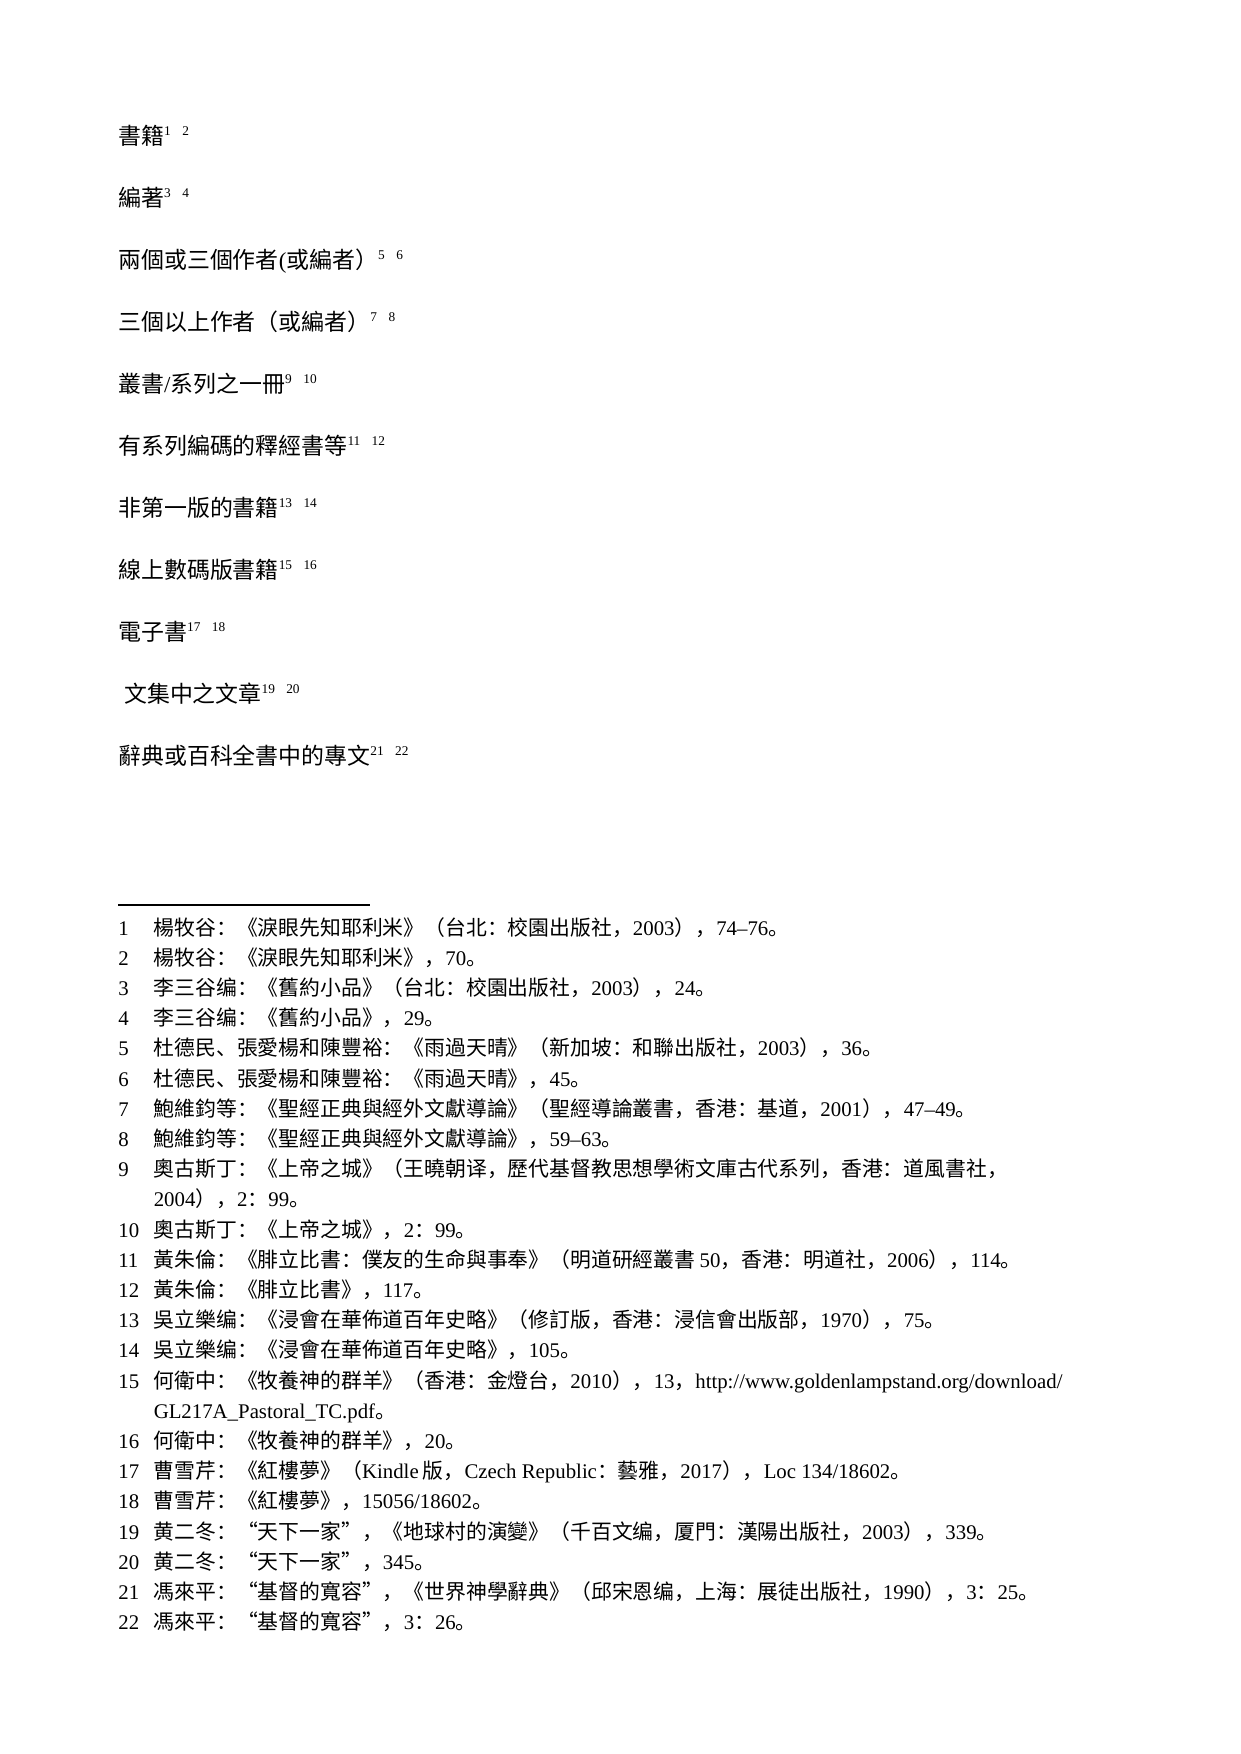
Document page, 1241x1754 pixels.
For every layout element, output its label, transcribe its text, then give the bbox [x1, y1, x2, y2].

text 鮑維鈞等：《聖經正典與經外文獻導論》，59–63。 [118, 1122, 1122, 1152]
text 鮑維鈞等：《聖經正典與經外文獻導論》（聖經導論叢書，香港：基道，2001），47–49。 [118, 1092, 1122, 1122]
text 杜德民、張愛楊和陳豐裕：《雨過天晴》（新加坡：和聯出版社，2003），36。 [118, 1032, 1122, 1062]
text 辭典或百科全書中的專文 [118, 738, 1122, 771]
text 叢書/系列之一冊 [118, 366, 1122, 399]
text 何衛中：《牧養神的群羊》，20。 [118, 1424, 1122, 1454]
text 編著 [118, 180, 1122, 213]
text 杜德民、張愛楊和陳豐裕：《雨過天晴》，45。 [118, 1062, 1122, 1092]
text 奧古斯丁：《上帝之城》，2：99。 [118, 1213, 1122, 1243]
text 李三谷编：《舊約小品》（台北：校園出版社，2003），24。 [118, 971, 1122, 1001]
text 李三谷编：《舊約小品》，29。 [118, 1001, 1122, 1032]
text 吳立樂编：《浸會在華佈道百年史略》（修訂版，香港：浸信會出版部，1970），75。 [118, 1303, 1122, 1334]
text 何衛中：《牧養神的群羊》（香港：金燈台，2010），13，http://www.goldenlampstand.org/download/GL217A_Pastoral_TC.pdf。 [118, 1364, 1122, 1424]
text 奧古斯丁：《上帝之城》（王曉朝译，歷代基督教思想學術文庫古代系列，香港：道風書社，2004），2：99。 [118, 1152, 1122, 1213]
text 楊牧谷：《淚眼先知耶利米》（台北：校園出版社，2003），74–76。 [118, 911, 1122, 941]
text 馮來平：“基督的寬容”，《世界神學辭典》（邱宋恩编，上海：展徒出版社，1990），3：25。 [118, 1575, 1122, 1606]
text 曹雪芹：《紅樓夢》（Kindle版，Czech Republic：藝雅，2017），Loc 134/18602。 [118, 1454, 1122, 1485]
text 三個以上作者（或編者） [118, 304, 1122, 337]
text 黃朱倫：《腓立比書》，117。 [118, 1273, 1122, 1303]
text 非第一版的書籍 [118, 490, 1122, 523]
text 曹雪芹：《紅樓夢》，15056/18602。 [118, 1485, 1122, 1515]
text 黄二冬：“天下一家”，《地球村的演變》（千百文编，厦門：漢陽出版社，2003），339。 [118, 1515, 1122, 1545]
text 馮來平：“基督的寬容”，3：26。 [118, 1606, 1122, 1636]
text 有系列編碼的釋經書等 [118, 428, 1122, 461]
text 吳立樂编：《浸會在華佈道百年史略》，105。 [118, 1334, 1122, 1364]
text 兩個或三個作者(或編者） [118, 242, 1122, 275]
text 黃朱倫：《腓立比書：僕友的生命與事奉》（明道研經叢書50，香港：明道社，2006），114。 [118, 1243, 1122, 1273]
text 文集中之文章 [118, 676, 1122, 709]
text 黄二冬：“天下一家”，345。 [118, 1545, 1122, 1575]
text 楊牧谷：《淚眼先知耶利米》，70。 [118, 941, 1122, 971]
text 電子書 [118, 614, 1122, 647]
text 書籍 [118, 118, 1122, 151]
text 線上數碼版書籍 [118, 552, 1122, 585]
